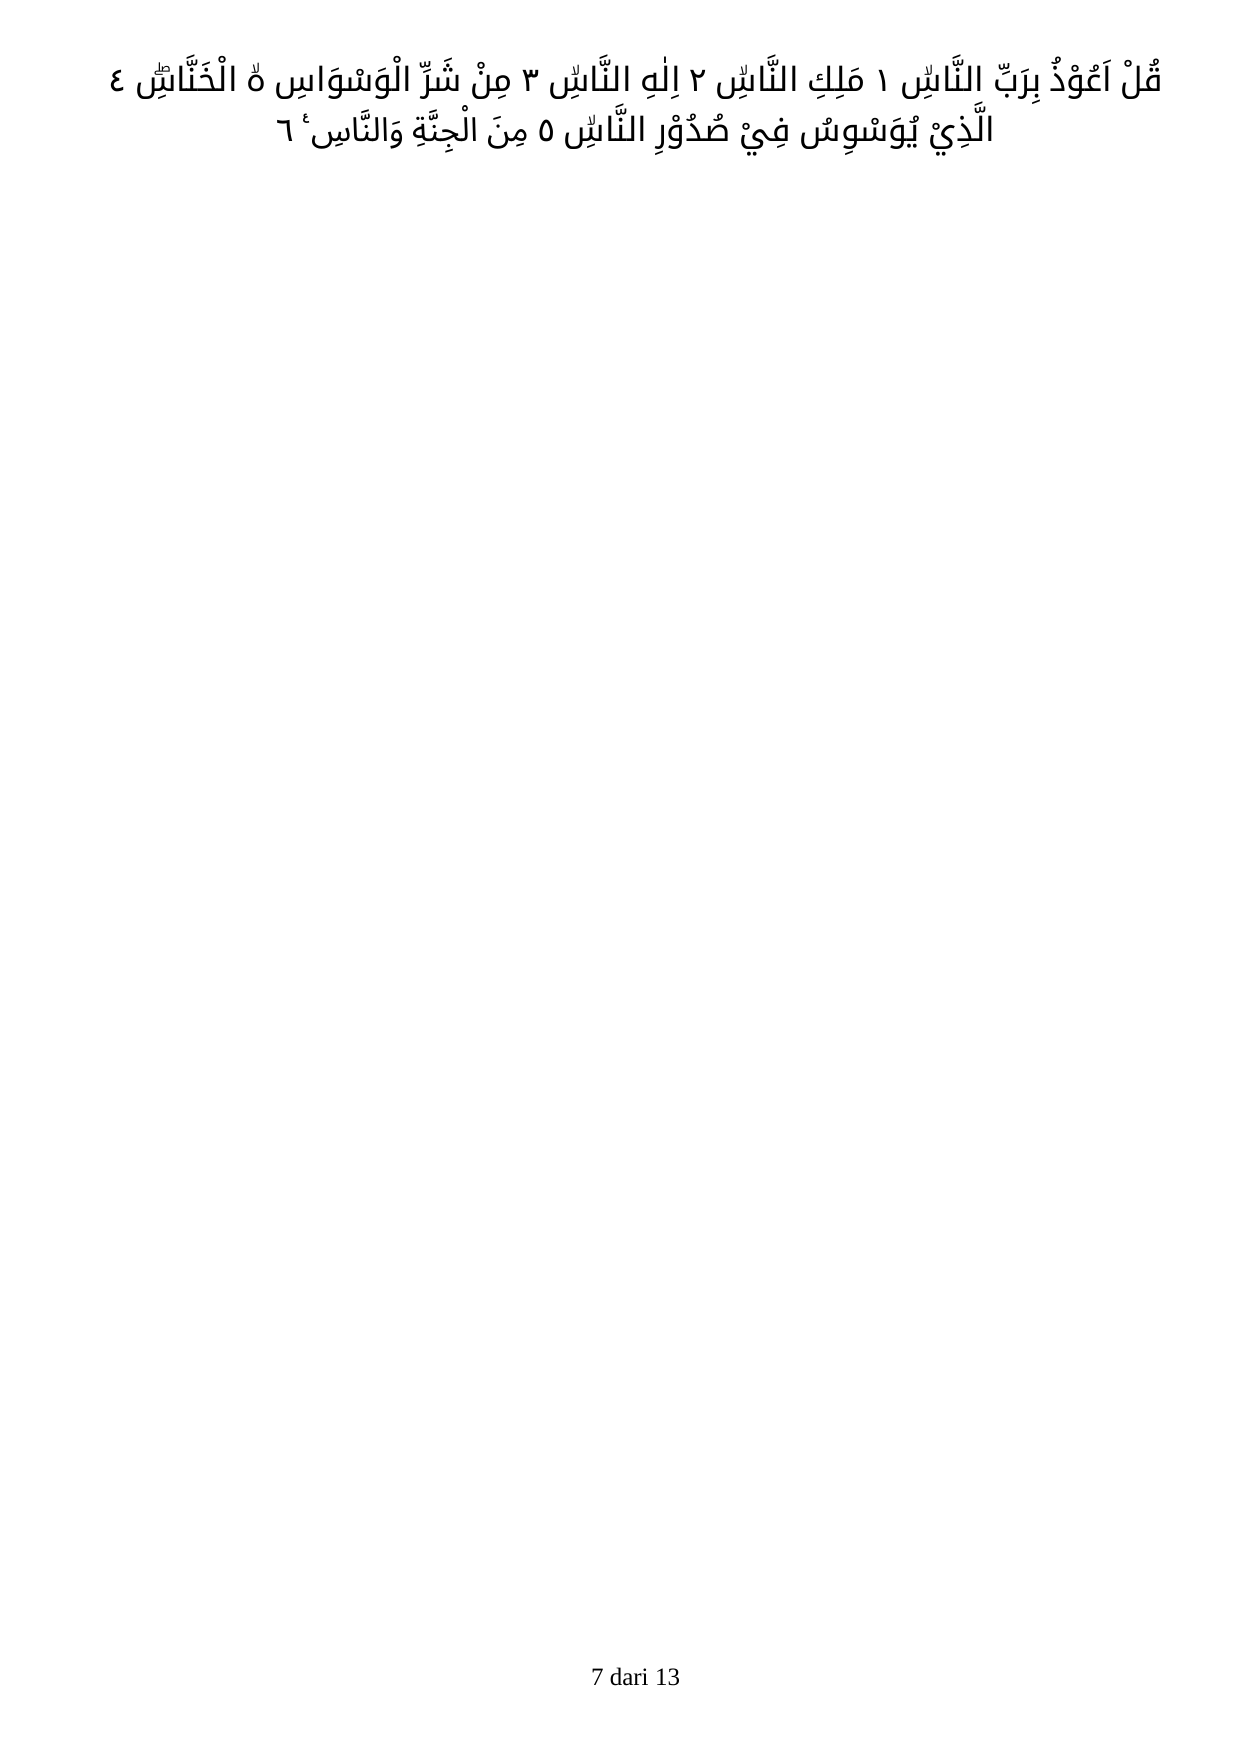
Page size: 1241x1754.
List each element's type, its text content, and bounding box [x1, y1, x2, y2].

text قُلْ اَعُوْذُ بِرَبِّ النَّاسِۙ ١ مَلِكِ النَّاسِۙ ٢ اِلٰهِ النَّاسِۙ ٣ مِنْ شَرِّ الْوَسْوَاسِ ەۙ الْخَنَّاسِۖ ٤ الَّذِيْ يُوَسْوِسُ فِيْ صُدُوْرِ النَّاسِۙ ٥ مِنَ الْجِنَّةِ وَالنَّاسِ ࣖ ٦ [91, 61, 1179, 155]
